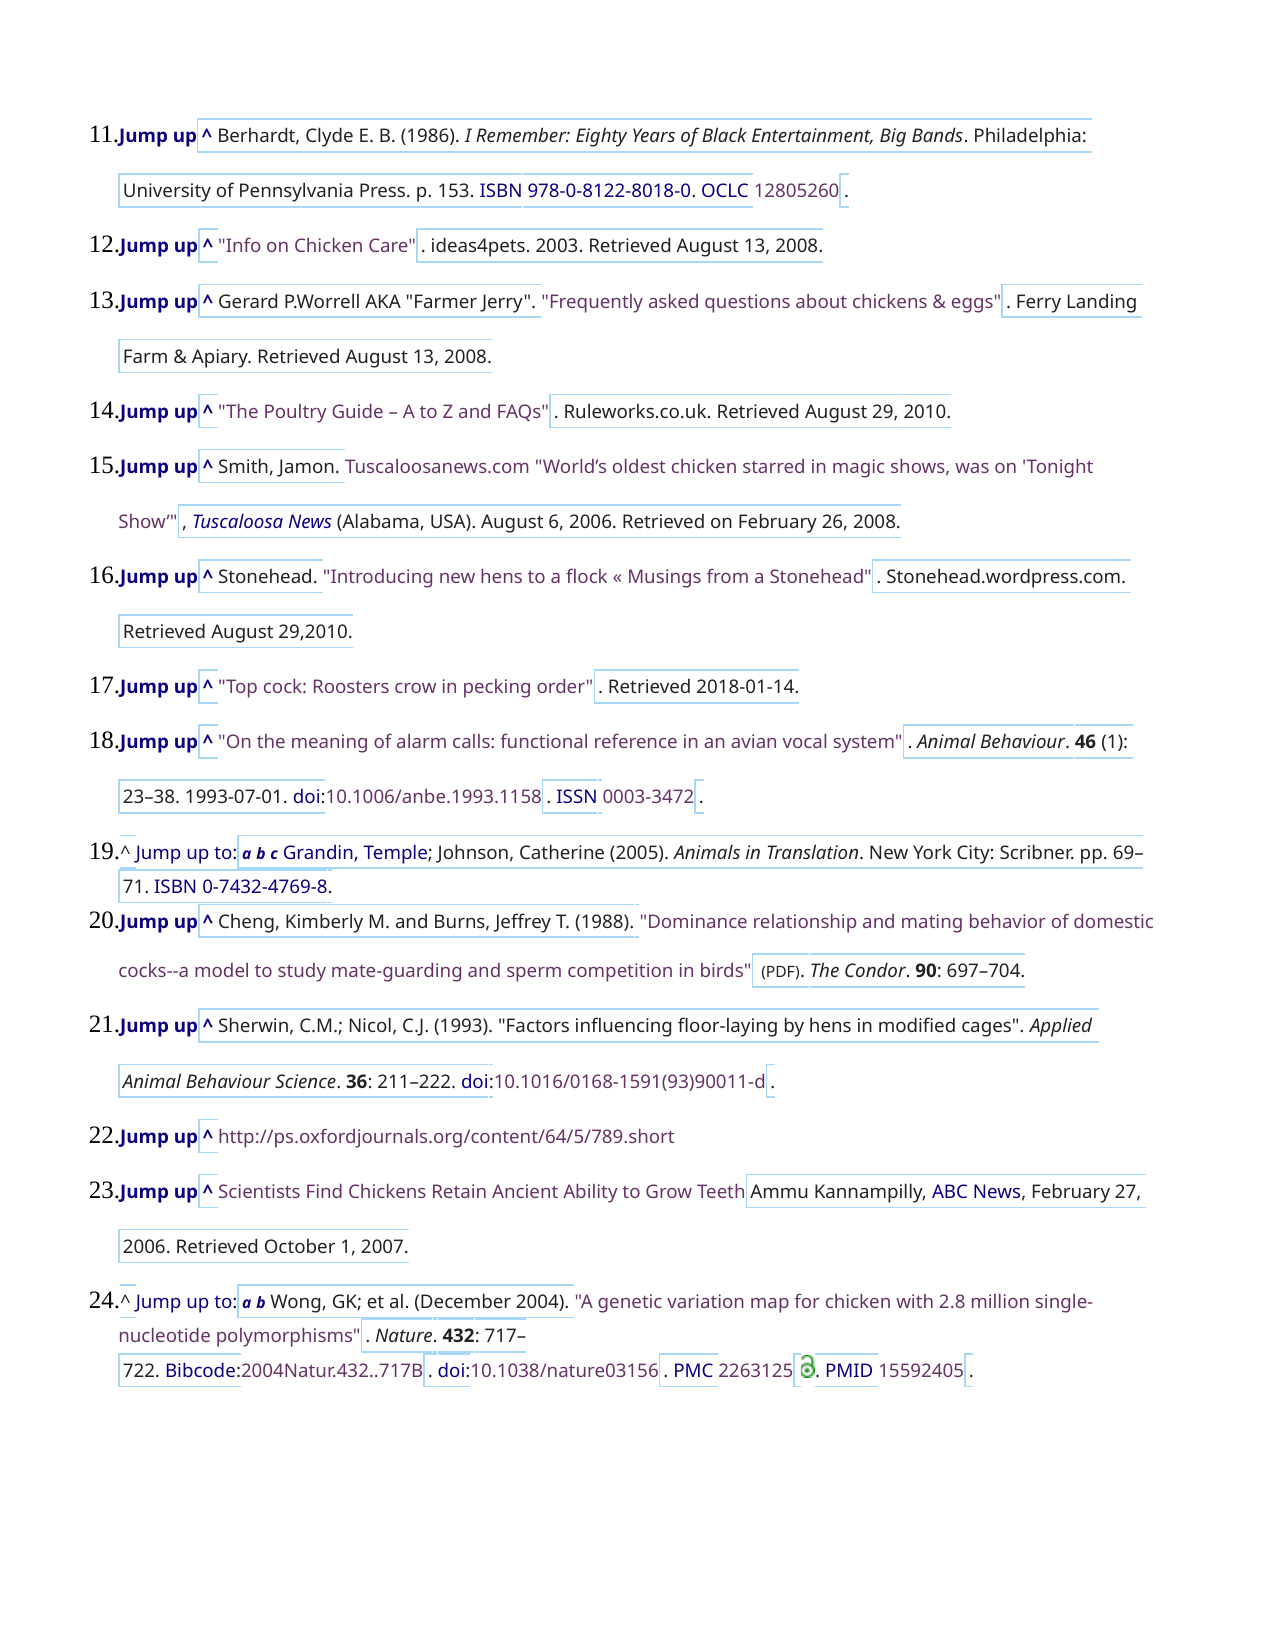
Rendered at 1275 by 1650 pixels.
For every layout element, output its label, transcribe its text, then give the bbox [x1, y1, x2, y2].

list Jump up^ Scientists Find Chickens Retain Ancient Ability to Grow TeethAmmu Kannampilly, ABC News, February 27, 2006. Retrieved October 1, 2007. [118, 1174, 1157, 1263]
list ^ "Top cock: Roosters crow in pecking order" [200, 669, 594, 704]
list . Retrieved 2018-01-14. [595, 669, 1157, 704]
list Jump up^ Smith, Jamon. Tuscaloosanews.com "World’s oldest chicken starred in magic shows, was on 'Tonight Show’", Tuscaloosa News (Alabama, USA). August 6, 2006. Retrieved on February 26, 2008. [118, 449, 1157, 538]
list Jump up^ Stonehead. "Introducing new hens to a flock « Musings from a Stonehead". Stonehead.wordpress.com. Retrieved August 29,2010. [118, 559, 1157, 648]
list Jump up^ Cheng, Kimberly M. and Burns, Jeffrey T. (1988). "Dominance relationship and mating behavior of domestic cocks--a model to study mate-guarding and sperm competition in birds" (PDF). The Condor. 90: 697–704. [118, 903, 1157, 988]
list ^ "Info on Chicken Care" [200, 228, 416, 263]
list Jump up [118, 394, 198, 428]
list Jump up^ Berhardt, Clyde E. B. (1986). I Remember: Eighty Years of Black Entertainment, Big Bands. Philadelphia: University of Pennsylvania Press. p. 153. ISBN 978-0-8122-8018-0. OCLC 12805260. [118, 118, 1157, 208]
list ^ Jump up to:a b c Grandin, Temple; Johnson, Catherine (2005). Animals in Translation. New York City: Scribner. pp. 69–71. ISBN 0-7432-4769-8. [118, 834, 1157, 903]
list ^ Jump up to:a b Wong, GK; et al. (December 2004). "A genetic variation map for chicken with 2.8 million single-nucleotide polymorphisms". Nature. 432: 717–722. Bibcode:2004Natur.432..717B. doi:10.1038/nature03156. PMC 2263125 . PMID 15592405. [239, 1284, 1157, 1387]
list ^ "The Poultry Guide – A to Z and FAQs" [200, 394, 549, 428]
list Jump up [118, 669, 198, 704]
list . ideas4pets. 2003. Retrieved August 13, 2008. [418, 228, 1157, 263]
picture [800, 1355, 815, 1378]
list Jump up^ "On the meaning of alarm calls: functional reference in an avian vocal system". Animal Behaviour. 46 (1): 23–38. 1993-07-01. doi:10.1006/anbe.1993.1158. ISSN 0003-3472. [118, 724, 1157, 814]
list Jump up^ Gerard P.Worrell AKA "Farmer Jerry". "Frequently asked questions about chickens & eggs". Ferry Landing Farm & Apiary. Retrieved August 13, 2008. [118, 283, 1157, 373]
list Jump up^ http://ps.oxfordjournals.org/content/64/5/789.short [118, 1118, 1157, 1153]
list Jump up [118, 228, 198, 263]
list . Ruleworks.co.uk. Retrieved August 29, 2010. [551, 394, 1157, 428]
list ^ Jump up to:a b Wong, GK; et al. (December 2004). "A genetic variation map for chicken with 2.8 million single-nucleotide polymorphisms". Nature. 432: 717–722. Bibcode:2004Natur.432..717B. doi:10.1038/nature03156. PMC 2263125 . PMID 15592405. [118, 1284, 423, 1387]
list Jump up^ Sherwin, C.M.; Nicol, C.J. (1993). "Factors influencing floor-laying by hens in modified cages". Applied Animal Behaviour Science. 36: 211–222. doi:10.1016/0168-1591(93)90011-d. [118, 1008, 1157, 1098]
